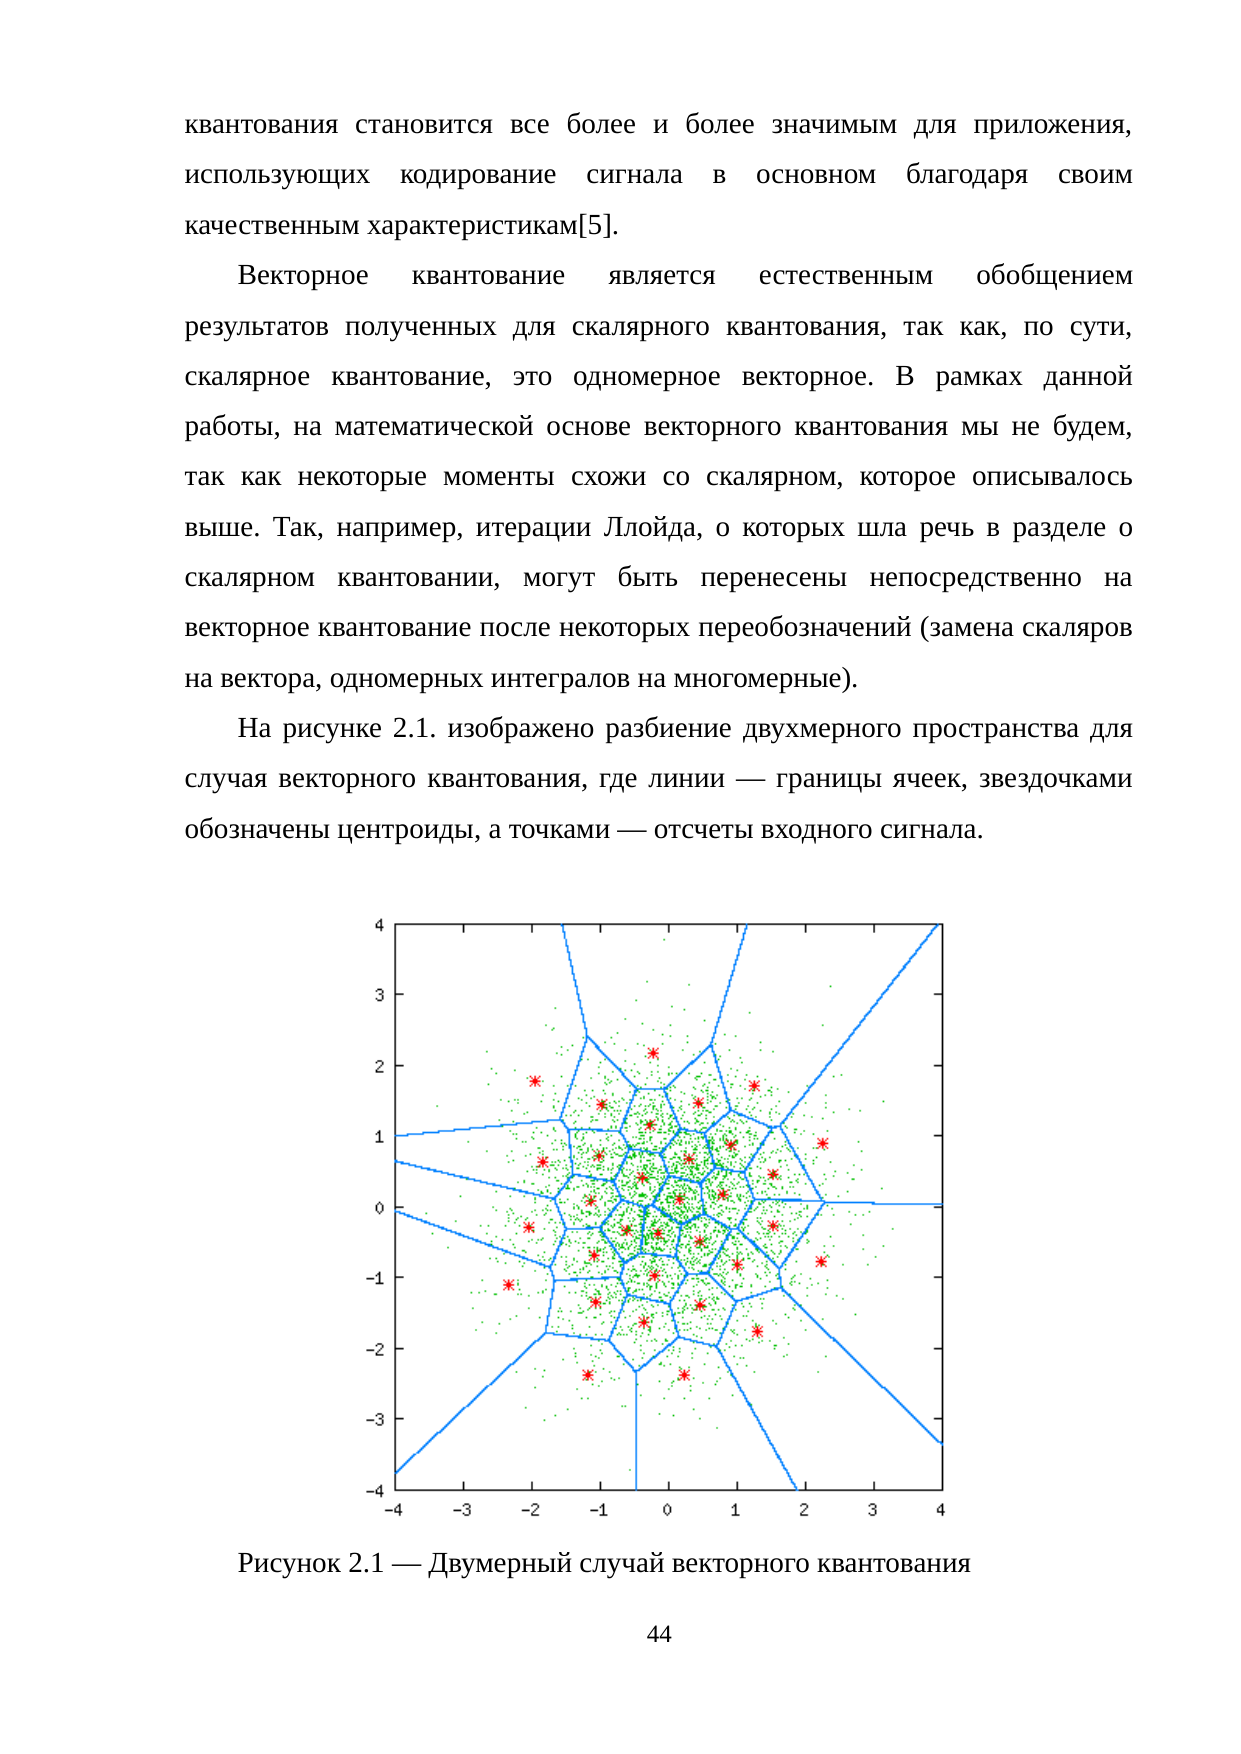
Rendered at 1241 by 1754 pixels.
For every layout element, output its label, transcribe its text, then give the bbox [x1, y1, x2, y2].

text квантования становится все более и более значимым для приложения, использующих кодирование сигнала в основном благодаря своим качественным характеристикам[5]. [184, 106, 1134, 241]
text Рисунок 2.1 — Двумерный случай векторного квантования [184, 911, 1134, 1579]
picture [348, 905, 970, 1527]
text На рисунке 2.1. изображено разбиение двухмерного пространства для случая векторного квантования, где линии — границы ячеек, звездочками обозначены центроиды, а точками — отсчеты входного сигнала. [184, 710, 1134, 844]
text Векторное квантование является естественным обобщением результатов полученных для скалярного квантования, так как, по сути, скалярное квантование, это одномерное векторное. В рамках данной работы, на математической основе векторного квантования мы не будем, так как некоторые моменты схожи со скалярном, которое описывалось выше. Так, например, итерации Ллойда, о которых шла речь в разделе о скалярном квантовании, могут быть перенесены непосредственно на векторное квантование после некоторых переобозначений (замена скаляров на вектора, одномерных интегралов на многомерные). [184, 257, 1134, 693]
